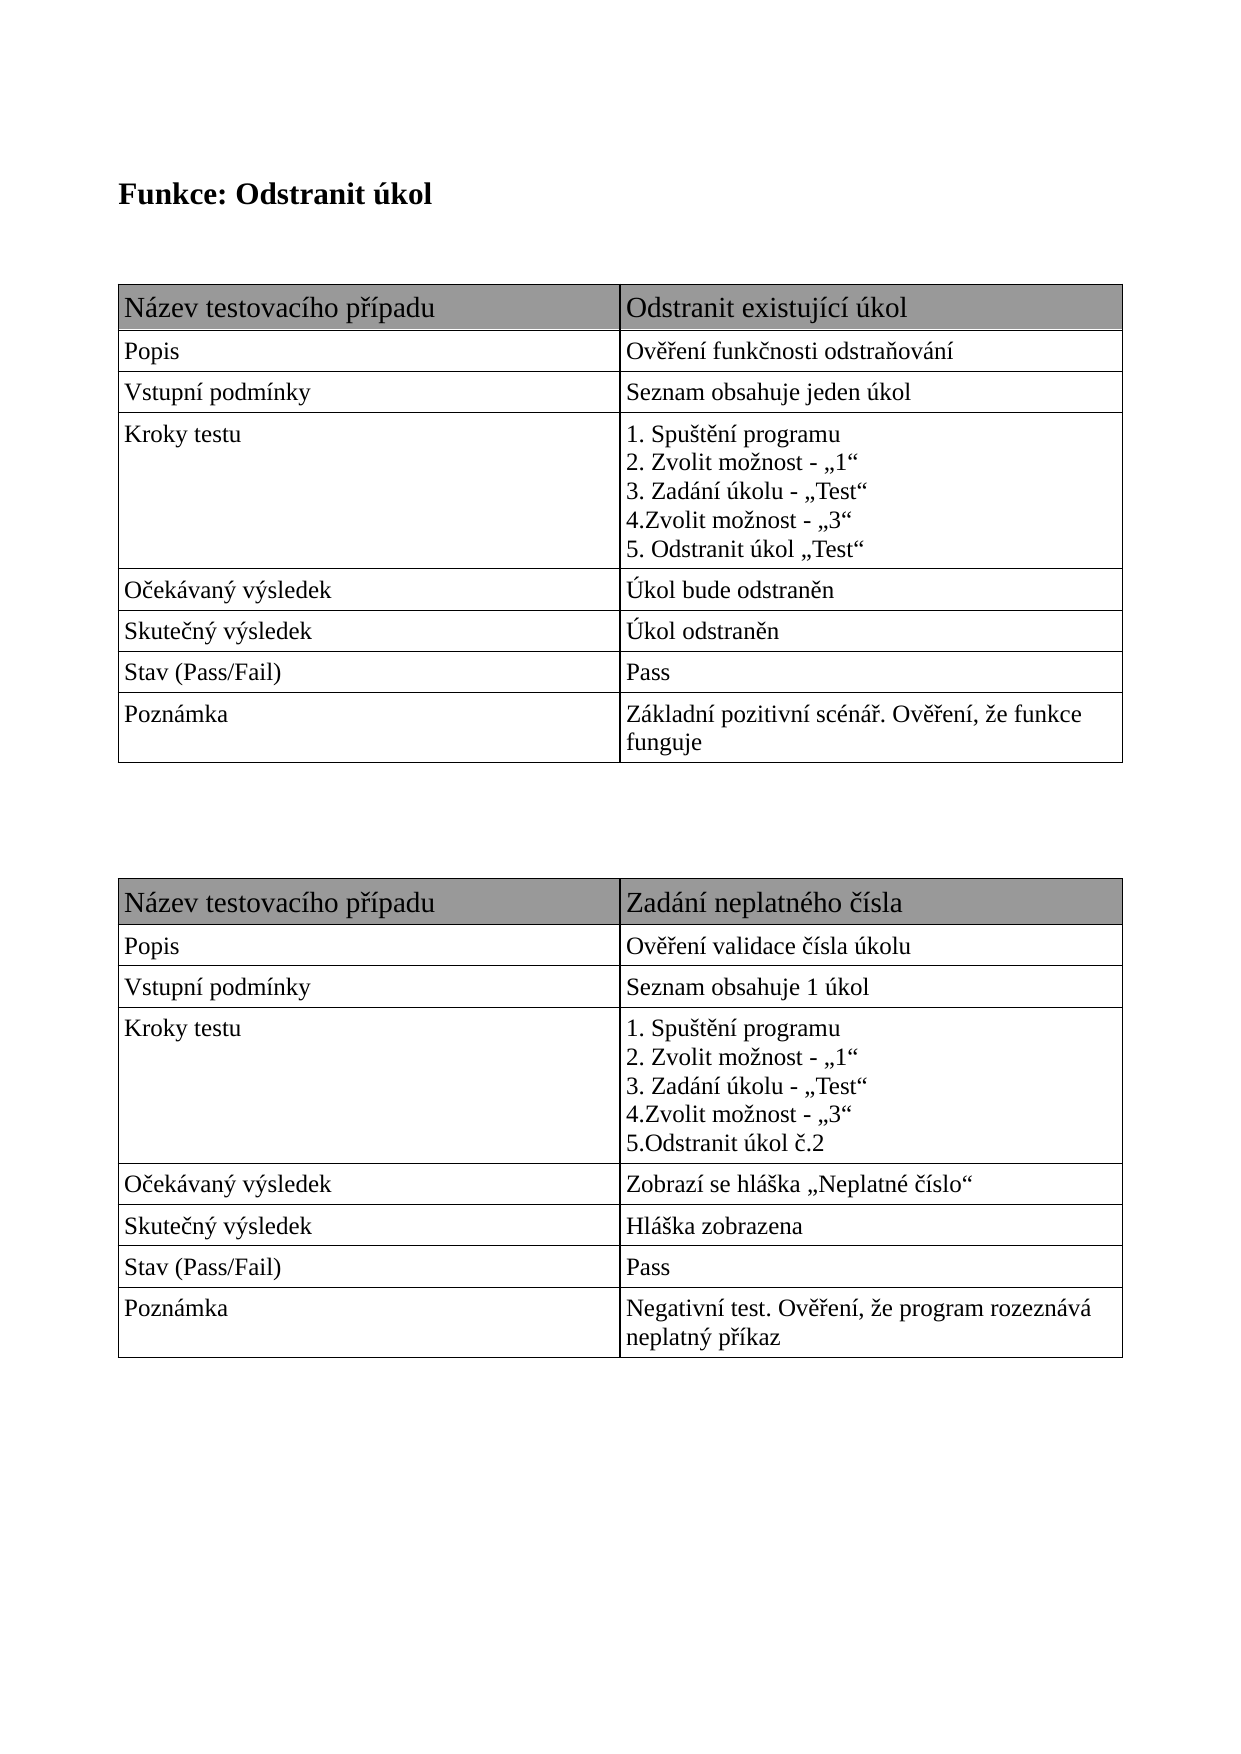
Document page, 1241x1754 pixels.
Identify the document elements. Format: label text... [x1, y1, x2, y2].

table_cell 1. Spuštění programu 2. Zvolit možnost - „1“ 3. Zadání úkolu - „Test“ 4.Zvolit možnost - „3“ 5. Odstranit úkol „Test“ [621, 413, 1122, 568]
table_header Název testovacího případu [119, 285, 619, 329]
table_cell Stav (Pass/Fail) [119, 652, 619, 692]
table_cell Skutečný výsledek [119, 1205, 619, 1245]
table_cell Popis [119, 331, 619, 371]
table_cell Vstupní podmínky [119, 372, 619, 412]
table_cell Kroky testu [119, 413, 619, 568]
table_cell Základní pozitivní scénář. Ověření, že funkce funguje [621, 693, 1122, 762]
table_cell Zobrazí se hláška „Neplatné číslo“ [621, 1164, 1122, 1204]
table_cell Ověření validace čísla úkolu [621, 925, 1122, 965]
table_cell Ověření funkčnosti odstraňování [621, 331, 1122, 371]
table_header Odstranit existující úkol [621, 285, 1122, 329]
table_cell Úkol odstraněn [621, 611, 1122, 651]
table_cell Stav (Pass/Fail) [119, 1246, 619, 1287]
table_cell Seznam obsahuje jeden úkol [621, 372, 1122, 412]
table_cell Popis [119, 925, 619, 965]
table_cell Pass [621, 652, 1122, 692]
table_cell Očekávaný výsledek [119, 1164, 619, 1204]
table_cell Očekávaný výsledek [119, 569, 619, 609]
table_cell Hláška zobrazena [621, 1205, 1122, 1245]
table_cell Kroky testu [119, 1008, 619, 1163]
table_cell Pass [621, 1246, 1122, 1287]
table_cell Poznámka [119, 693, 619, 762]
table_cell Seznam obsahuje 1 úkol [621, 966, 1122, 1007]
table_header Název testovacího případu [119, 879, 619, 924]
table_cell 1. Spuštění programu 2. Zvolit možnost - „1“ 3. Zadání úkolu - „Test“ 4.Zvolit možnost - „3“ 5.Odstranit úkol č.2 [621, 1008, 1122, 1163]
table_header Zadání neplatného čísla [621, 879, 1122, 924]
table_cell Vstupní podmínky [119, 966, 619, 1007]
table_cell Skutečný výsledek [119, 611, 619, 651]
text Funkce: Odstranit úkol [118, 176, 1122, 212]
table_cell Úkol bude odstraněn [621, 569, 1122, 609]
table_cell Poznámka [119, 1288, 619, 1357]
table_cell Negativní test. Ověření, že program rozeznává neplatný příkaz [621, 1288, 1122, 1357]
